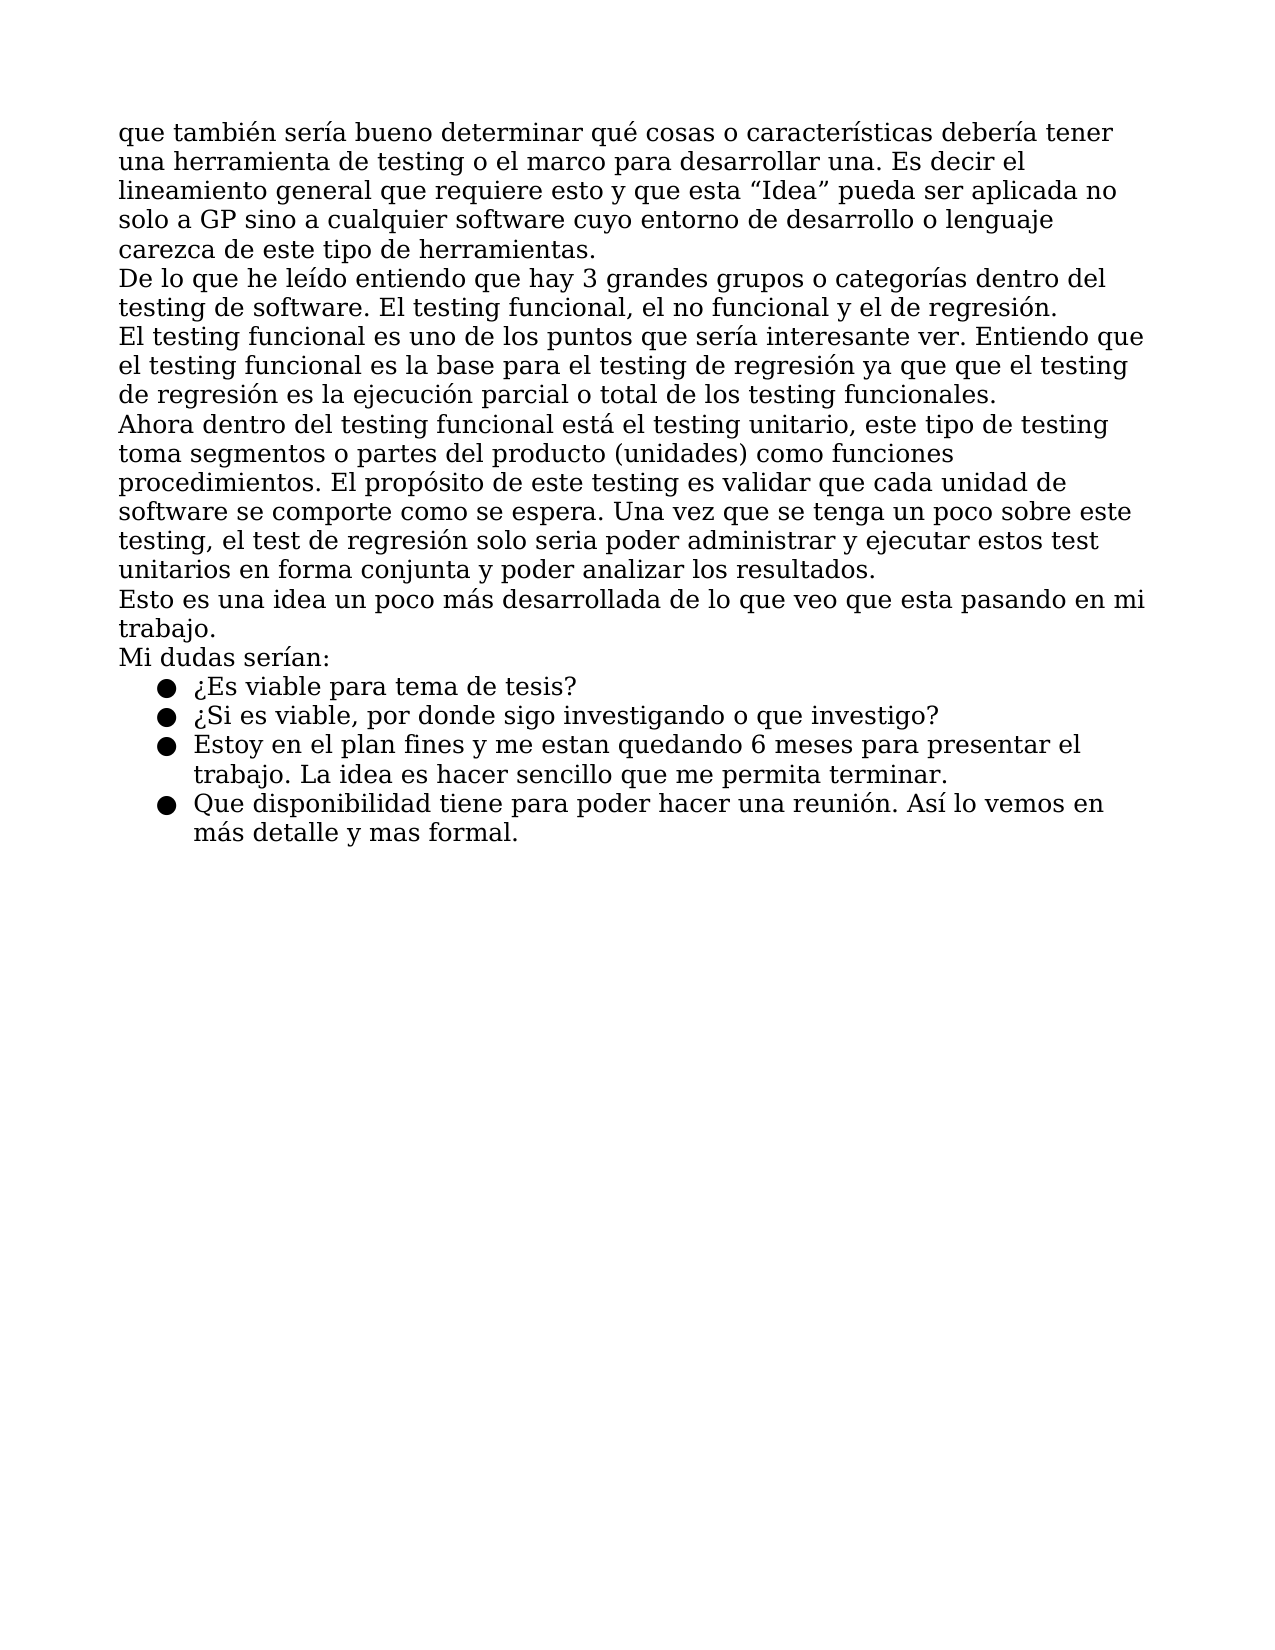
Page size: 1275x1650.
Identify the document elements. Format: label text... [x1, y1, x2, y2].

list Que disponibilidad tiene para poder hacer una reunión. Así lo vemos en más detalle y mas formal. [156, 789, 1157, 847]
list ¿Si es viable, por donde sigo investigando o que investigo? [156, 701, 1157, 731]
list Estoy en el plan fines y me estan quedando 6 meses para presentar el trabajo. La idea es hacer sencillo que me permita terminar. [156, 731, 1157, 789]
text Ahora dentro del testing funcional está el testing unitario, este tipo de testing toma segmentos o partes del producto (unidades) como funciones procedimientos. El propósito de este testing es validar que cada unidad de software se comporte como se espera. Una vez que se tenga un poco sobre este testing, el test de regresión solo seria poder administrar y ejecutar estos test unitarios en forma conjunta y poder analizar los resultados. [118, 410, 1157, 585]
text El testing funcional es uno de los puntos que sería interesante ver. Entiendo que el testing funcional es la base para el testing de regresión ya que que el testing de regresión es la ejecución parcial o total de los testing funcionales. [118, 322, 1157, 410]
text que también sería bueno determinar qué cosas o características debería tener una herramienta de testing o el marco para desarrollar una. Es decir el lineamiento general que requiere esto y que esta “Idea” pueda ser aplicada no solo a GP sino a cualquier software cuyo entorno de desarrollo o lenguaje carezca de este tipo de herramientas. [118, 118, 1157, 264]
text De lo que he leído entiendo que hay 3 grandes grupos o categorías dentro del testing de software. El testing funcional, el no funcional y el de regresión. [118, 264, 1157, 322]
list ¿Es viable para tema de tesis? [156, 672, 1157, 701]
text Mi dudas serían: [118, 643, 1157, 672]
text Esto es una idea un poco más desarrollada de lo que veo que esta pasando en mi trabajo. [118, 585, 1157, 643]
